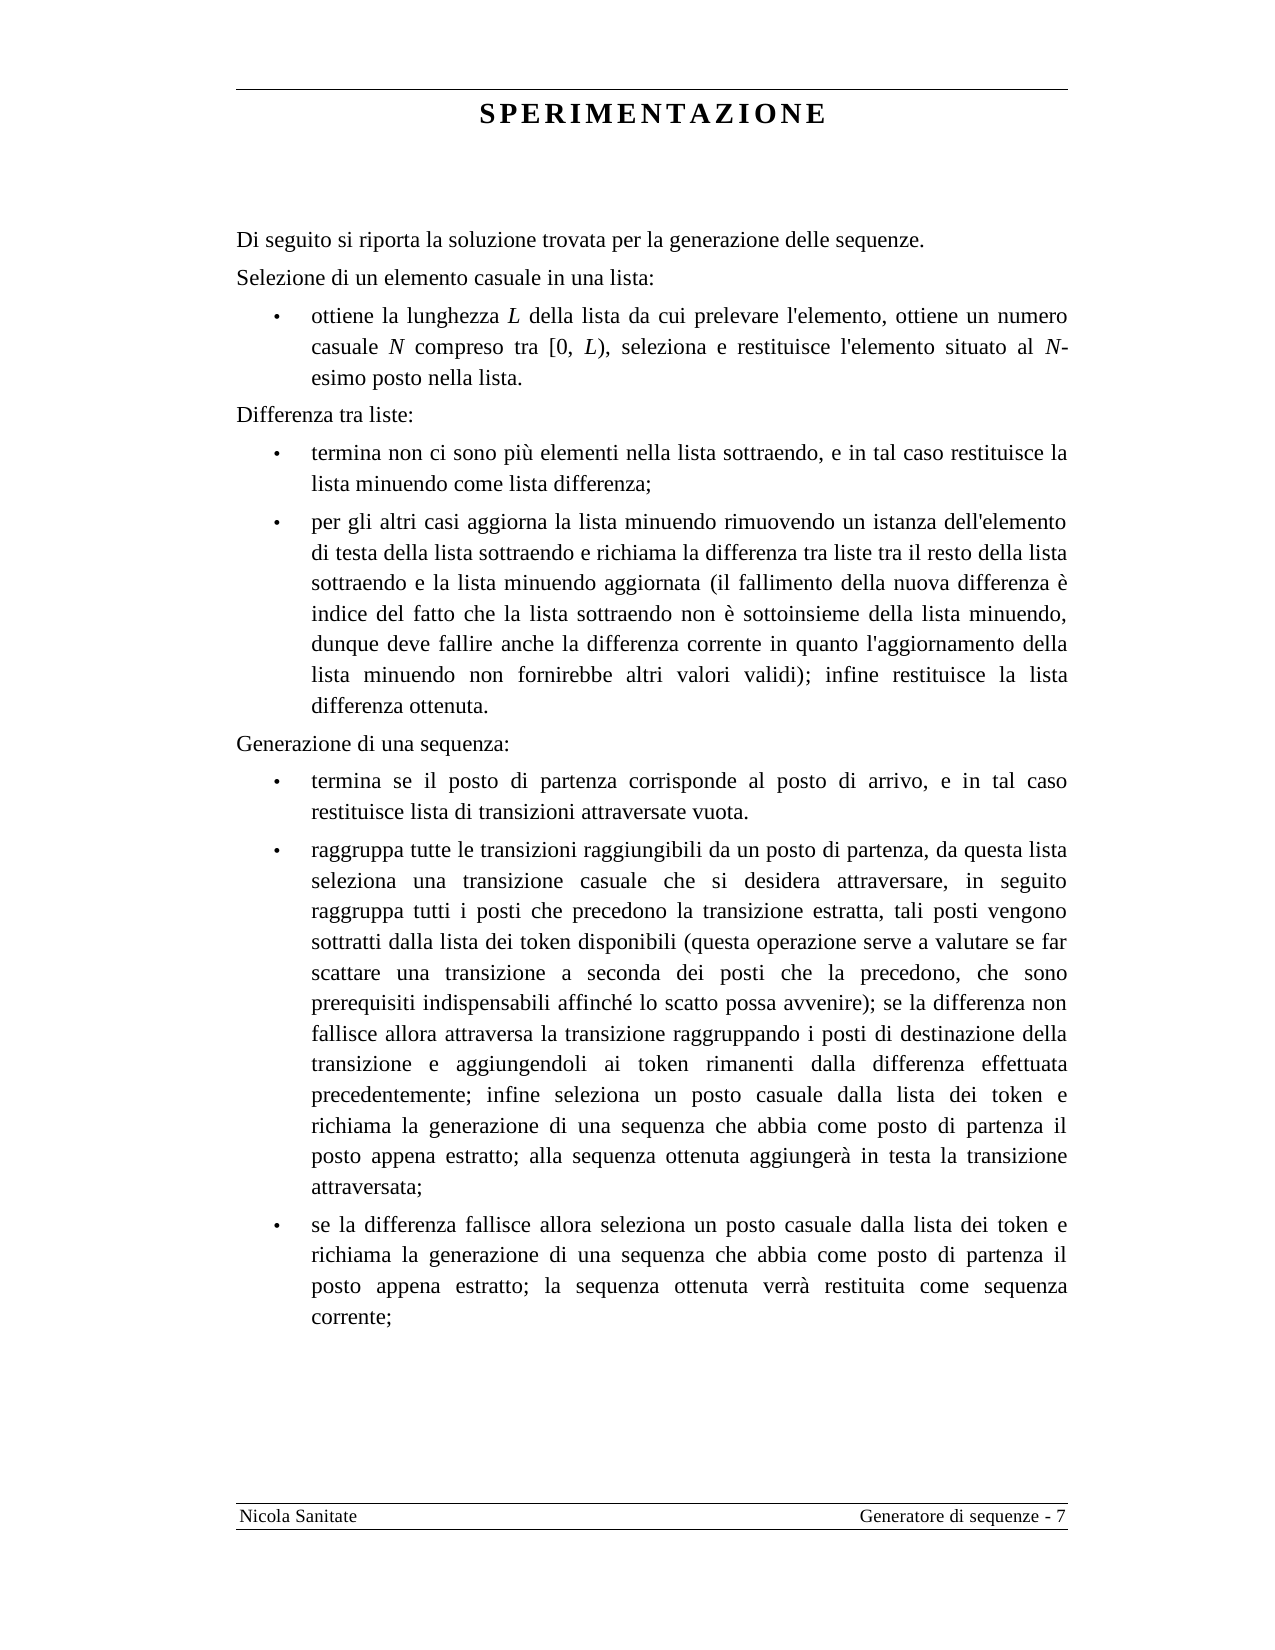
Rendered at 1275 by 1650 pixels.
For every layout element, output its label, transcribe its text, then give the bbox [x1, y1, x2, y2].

list se la differenza fallisce allora seleziona un posto casuale dalla lista dei token e richiama la generazione di una sequenza che abbia come posto di partenza il posto appena estratto; la sequenza ottenuta verrà restituita come sequenza corrente; [274, 1212, 1068, 1329]
text Generazione di una sequenza: [236, 731, 1068, 756]
list raggruppa tutte le transizioni raggiungibili da un posto di partenza, da questa lista seleziona una transizione casuale che si desidera attraversare, in seguito raggruppa tutti i posti che precedono la transizione estratta, tali posti vengono sottratti dalla lista dei token disponibili (questa operazione serve a valutare se far scattare una transizione a seconda dei posti che la precedono, che sono prerequisiti indispensabili affinché lo scatto possa avvenire); se la differenza non fallisce allora attraversa la transizione raggruppando i posti di destinazione della transizione e aggiungendoli ai token rimanenti dalla differenza effettuata precedentemente; infine seleziona un posto casuale dalla lista dei token e richiama la generazione di una sequenza che abbia come posto di partenza il posto appena estratto; alla sequenza ottenuta aggiungerà in testa la transizione attraversata; [274, 837, 1068, 1199]
list termina se il posto di partenza corrisponde al posto di arrivo, e in tal caso restituisce lista di transizioni attraversate vuota. [274, 768, 1068, 824]
list ottiene la lunghezza L della lista da cui prelevare l'elemento, ottiene un numero casuale N compreso tra [0, L), seleziona e restituisce l'elemento situato al N-esimo posto nella lista. [274, 303, 1068, 390]
text Differenza tra liste: [236, 402, 1068, 428]
list per gli altri casi aggiorna la lista minuendo rimuovendo un istanza dell'elemento di testa della lista sottraendo e richiama la differenza tra liste tra il resto della lista sottraendo e la lista minuendo aggiornata (il fallimento della nuova differenza è indice del fatto che la lista sottraendo non è sottoinsieme della lista minuendo, dunque deve fallire anche la differenza corrente in quanto l'aggiornamento della lista minuendo non fornirebbe altri valori validi); infine restituisce la lista differenza ottenuta. [274, 509, 1068, 718]
text Selezione di un elemento casuale in una lista: [236, 265, 1068, 291]
text Di seguito si riporta la soluzione trovata per la generazione delle sequenze. [236, 227, 1068, 253]
list termina non ci sono più elementi nella lista sottraendo, e in tal caso restituisce la lista minuendo come lista differenza; [274, 440, 1068, 496]
